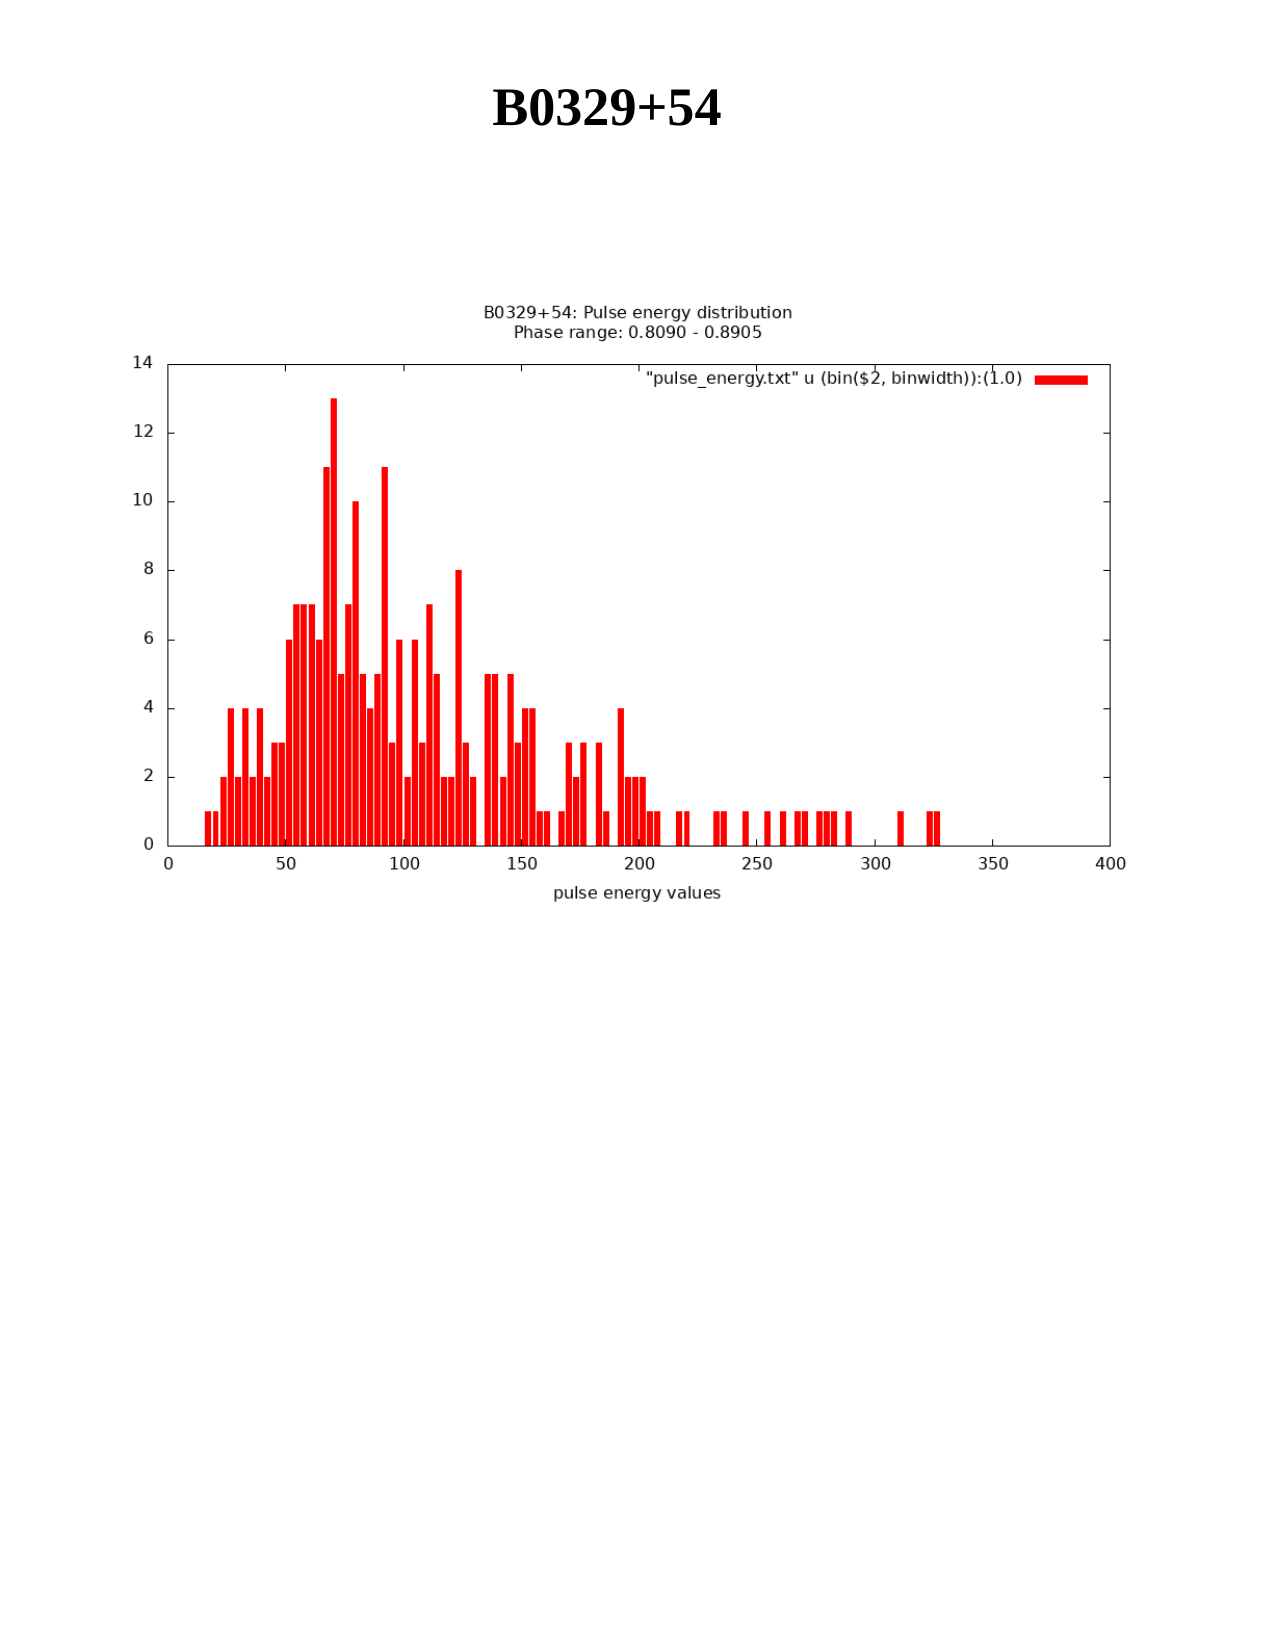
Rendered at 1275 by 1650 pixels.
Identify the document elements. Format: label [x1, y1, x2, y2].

picture [105, 285, 1145, 909]
